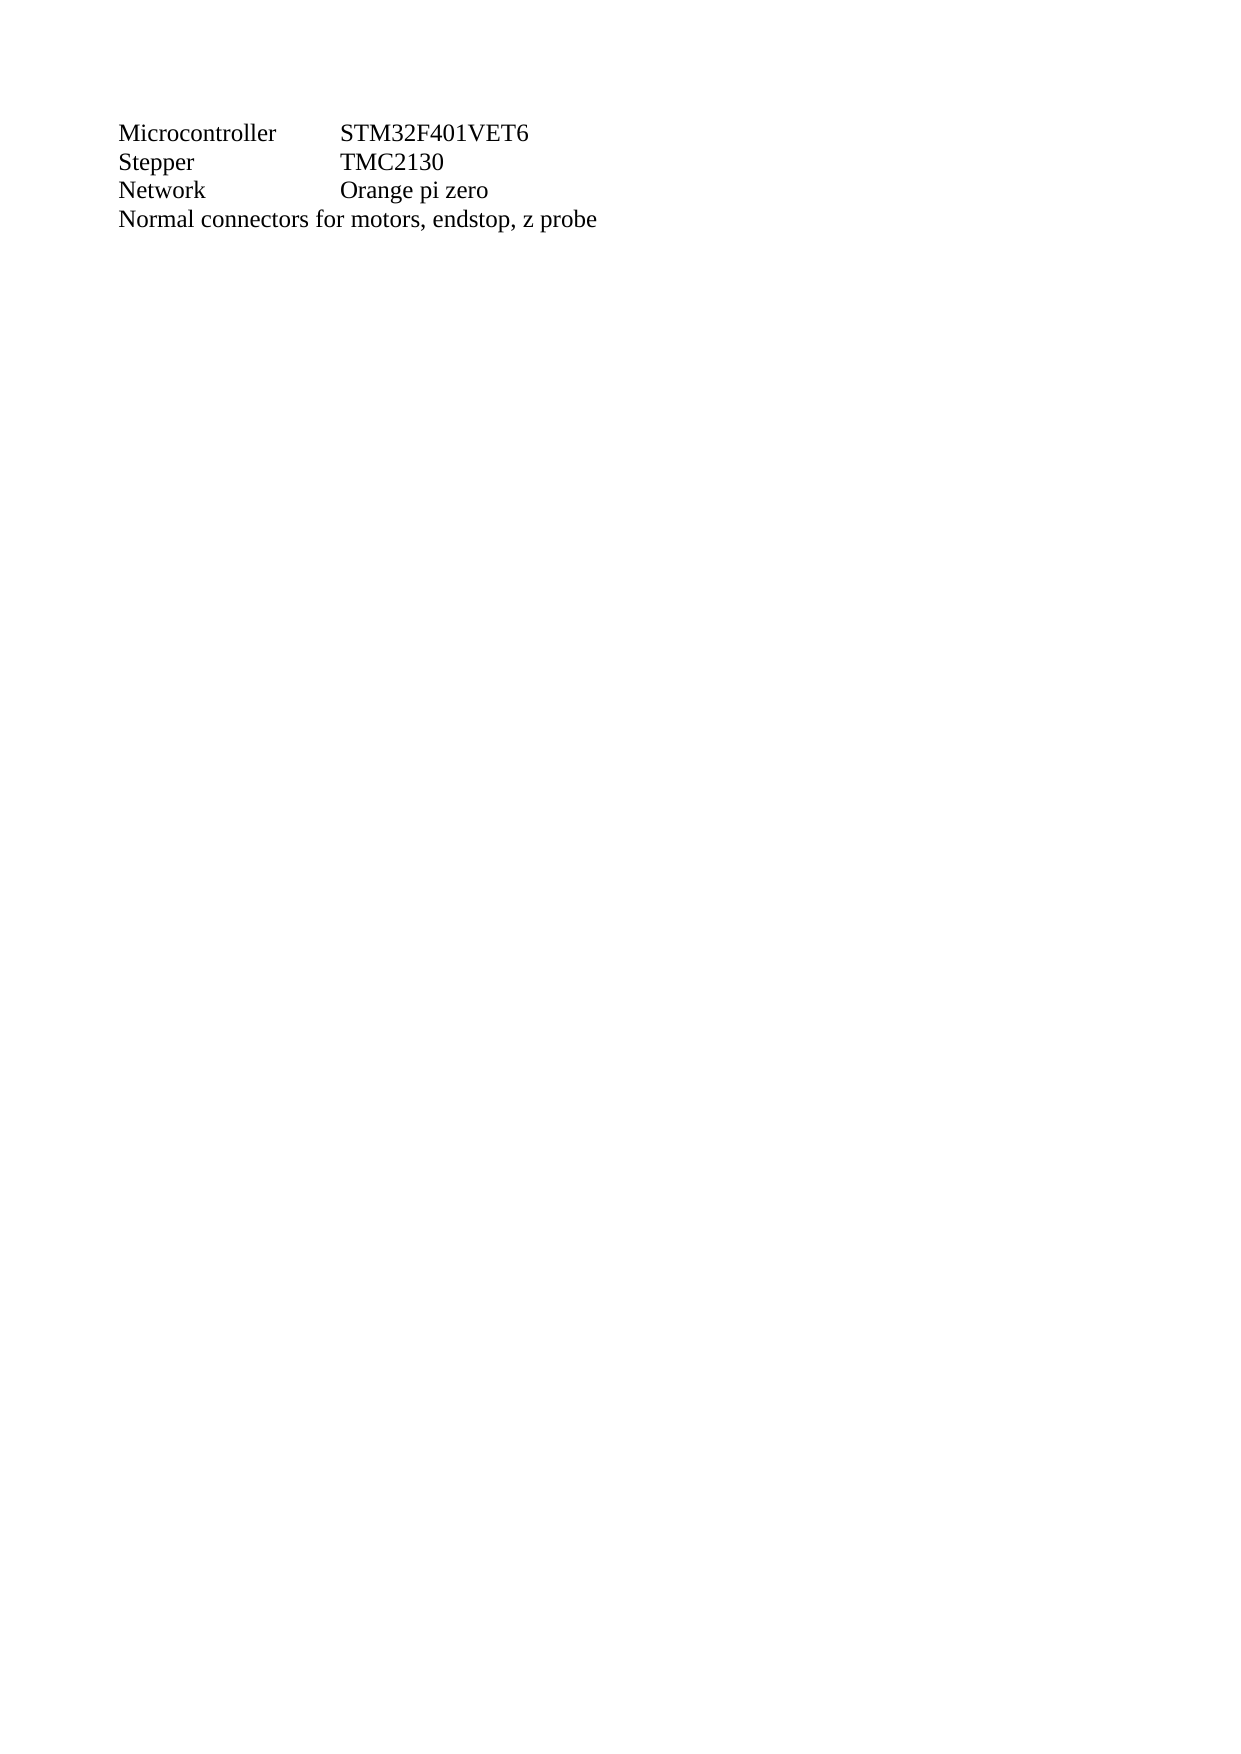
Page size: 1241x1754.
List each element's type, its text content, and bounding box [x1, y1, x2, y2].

text Normal connectors for motors, endstop, z probe [118, 204, 1122, 233]
text Stepper TMC2130 [118, 147, 1122, 176]
text Network Orange pi zero [118, 176, 1122, 204]
text Microcontroller STM32F401VET6 [118, 118, 1122, 147]
